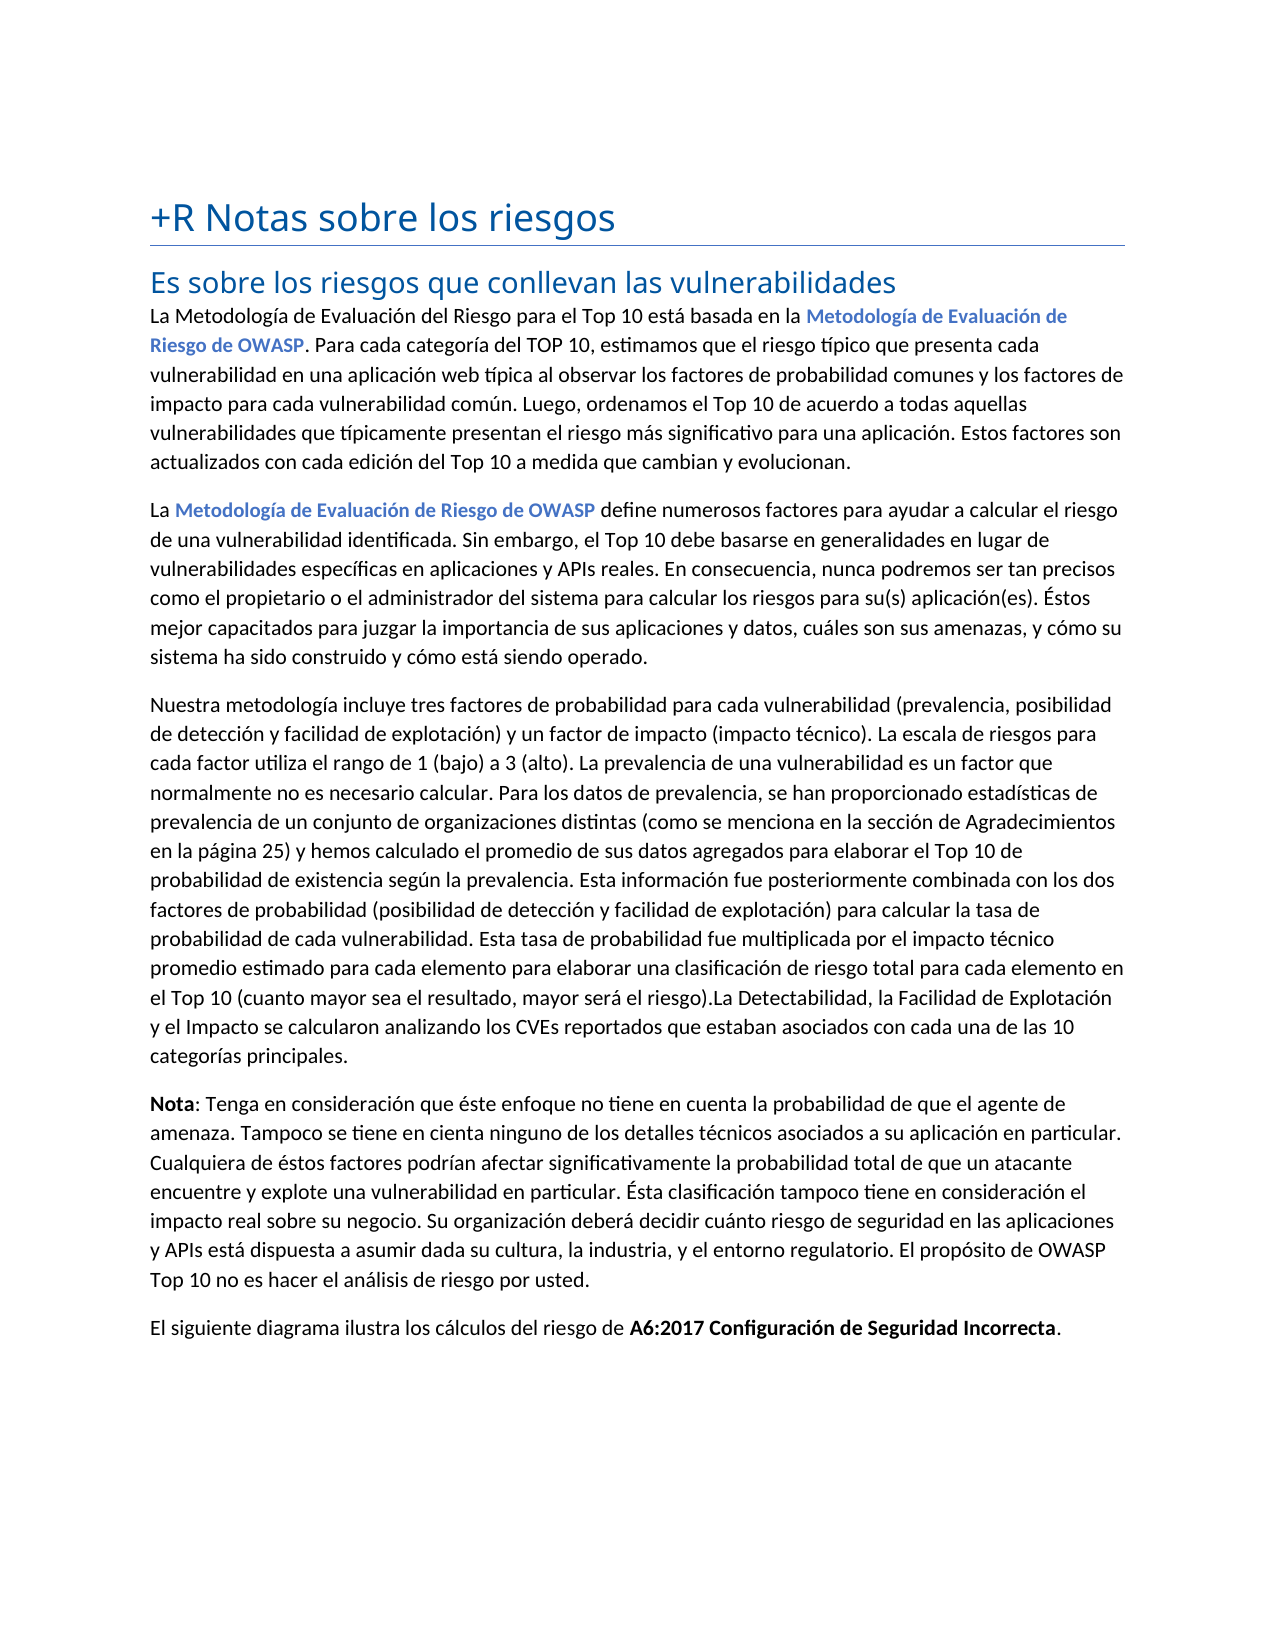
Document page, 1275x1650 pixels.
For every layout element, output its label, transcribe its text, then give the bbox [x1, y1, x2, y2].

text El siguiente diagrama ilustra los cálculos del riesgo de A6:2017 Configuración de Seguridad Incorrecta. [150, 1314, 1125, 1341]
text Nota: Tenga en consideración que éste enfoque no tiene en cuenta la probabilidad de que el agente de amenaza. Tampoco se tiene en cienta ninguno de los detalles técnicos asociados a su aplicación en particular. Cualquiera de éstos factores podrían afectar significativamente la probabilidad total de que un atacante encuentre y explote una vulnerabilidad en particular. Ésta clasificación tampoco tiene en consideración el impacto real sobre su negocio. Su organización deberá decidir cuánto riesgo de seguridad en las aplicaciones y APIs está dispuesta a asumir dada su cultura, la industria, y el entorno regulatorio. El propósito de OWASP Top 10 no es hacer el análisis de riesgo por usted. [150, 1090, 1125, 1292]
text Nuestra metodología incluye tres factores de probabilidad para cada vulnerabilidad (prevalencia, posibilidad de detección y facilidad de explotación) y un factor de impacto (impacto técnico). La escala de riesgos para cada factor utiliza el rango de 1 (bajo) a 3 (alto). La prevalencia de una vulnerabilidad es un factor que normalmente no es necesario calcular. Para los datos de prevalencia, se han proporcionado estadísticas de prevalencia de un conjunto de organizaciones distintas (como se menciona en la sección de Agradecimientos en la página 25) y hemos calculado el promedio de sus datos agregados para elaborar el Top 10 de probabilidad de existencia según la prevalencia. Esta información fue posteriormente combinada con los dos factores de probabilidad (posibilidad de detección y facilidad de explotación) para calcular la tasa de probabilidad de cada vulnerabilidad. Esta tasa de probabilidad fue multiplicada por el impacto técnico promedio estimado para cada elemento para elaborar una clasificación de riesgo total para cada elemento en el Top 10 (cuanto mayor sea el resultado, mayor será el riesgo).La Detectabilidad, la Facilidad de Explotación y el Impacto se calcularon analizando los CVEs reportados que estaban asociados con cada una de las 10 categorías principales. [150, 691, 1125, 1069]
text La Metodología de Evaluación de Riesgo de OWASP define numerosos factores para ayudar a calcular el riesgo de una vulnerabilidad identificada. Sin embargo, el Top 10 debe basarse en generalidades en lugar de vulnerabilidades específicas en aplicaciones y APIs reales. En consecuencia, nunca podremos ser tan precisos como el propietario o el administrador del sistema para calcular los riesgos para su(s) aplicación(es). Éstos mejor capacitados para juzgar la importancia de sus aplicaciones y datos, cuáles son sus amenazas, y cómo su sistema ha sido construido y cómo está siendo operado. [150, 497, 1125, 669]
text La Metodología de Evaluación del Riesgo para el Top 10 está basada en la Metodología de Evaluación de Riesgo de OWASP. Para cada categoría del TOP 10, estimamos que el riesgo típico que presenta cada vulnerabilidad en una aplicación web típica al observar los factores de probabilidad comunes y los factores de impacto para cada vulnerabilidad común. Luego, ordenamos el Top 10 de acuerdo a todas aquellas vulnerabilidades que típicamente presentan el riesgo más significativo para una aplicación. Estos factores son actualizados con cada edición del Top 10 a medida que cambian y evolucionan. [150, 302, 1125, 475]
subtitle +R Notas sobre los riesgos [150, 192, 1125, 245]
subtitle Es sobre los riesgos que conllevan las vulnerabilidades [150, 262, 1125, 302]
